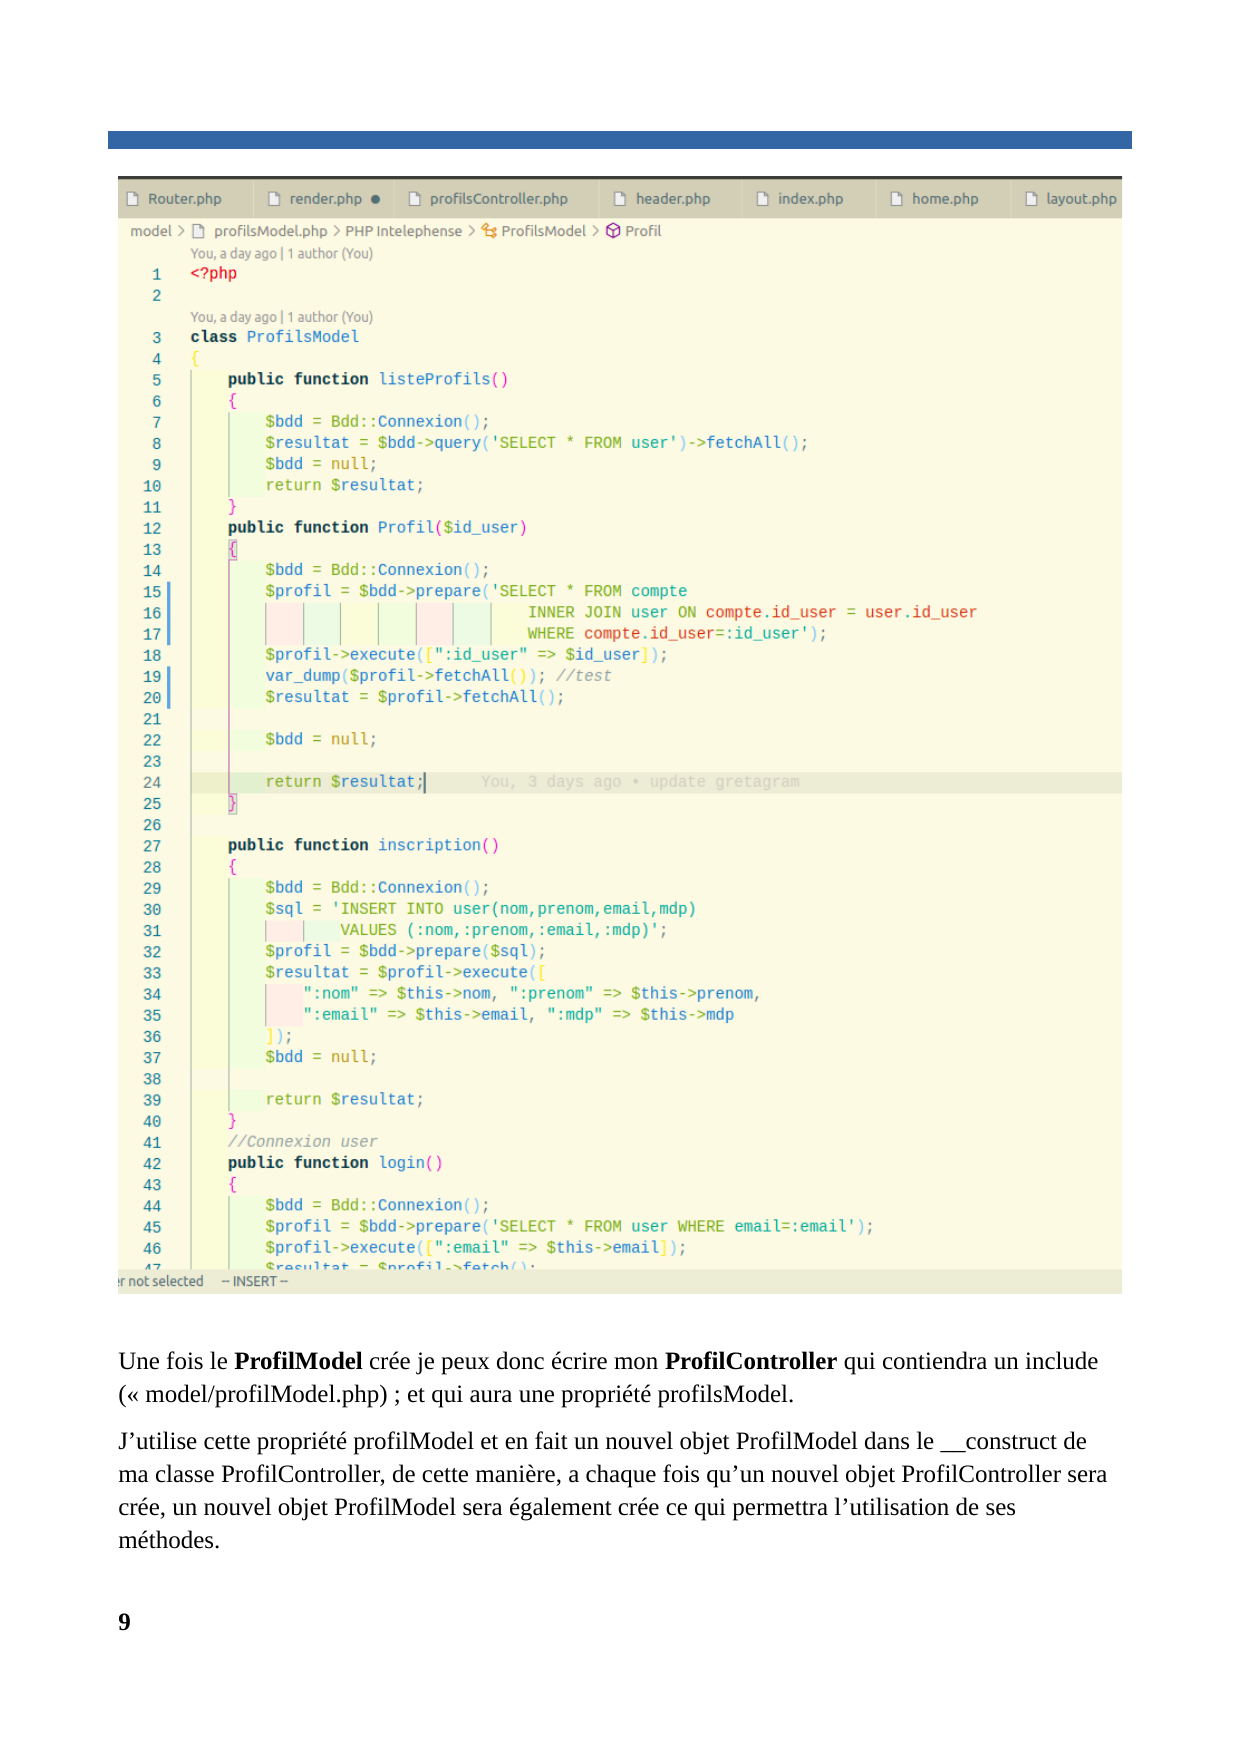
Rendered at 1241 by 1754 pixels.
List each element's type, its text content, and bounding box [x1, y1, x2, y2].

picture [118, 176, 1123, 1294]
text J’utilise cette propriété profilModel et en fait un nouvel objet ProfilModel dans le __construct de ma classe ProfilController, de cette manière, a chaque fois qu’un nouvel objet ProfilController sera crée, un nouvel objet ProfilModel sera également crée ce qui permettra l’utilisation de ses méthodes. [118, 1426, 1122, 1554]
text Une fois le ProfilModel crée je peux donc écrire mon ProfilController qui contiendra un include (« model/profilModel.php) ; et qui aura une propriété profilsModel. [118, 1346, 1122, 1407]
